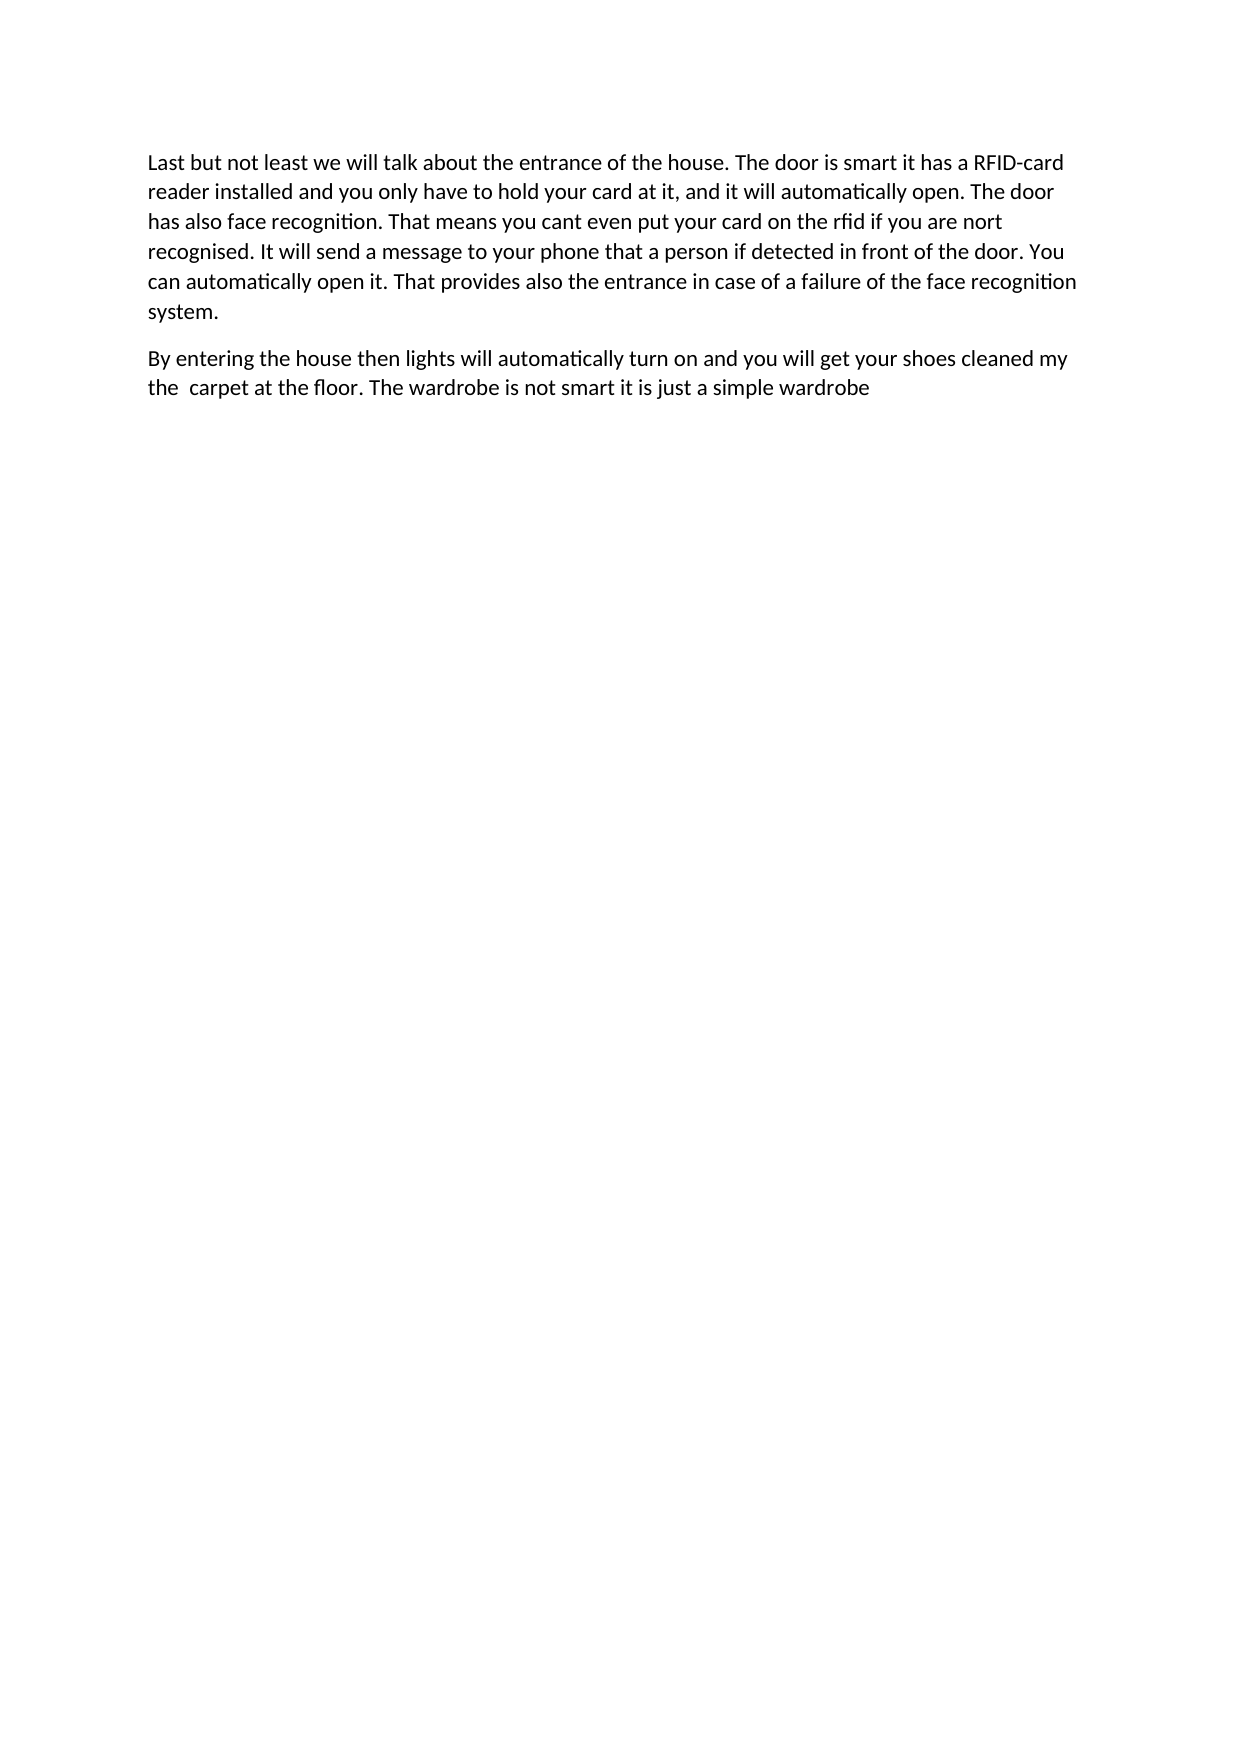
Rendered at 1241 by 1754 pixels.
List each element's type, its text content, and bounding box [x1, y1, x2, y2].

text Last but not least we will talk about the entrance of the house. The door is smart it has a RFID-card reader installed and you only have to hold your card at it, and it will automatically open. The door has also face recognition. That means you cant even put your card on the rfid if you are nort recognised. It will send a message to your phone that a person if detected in front of the door. You can automatically open it. That provides also the entrance in case of a failure of the face recognition system. [148, 148, 1093, 325]
text By entering the house then lights will automatically turn on and you will get your shoes cleaned my the carpet at the floor. The wardrobe is not smart it is just a simple wardrobe [148, 344, 1093, 402]
